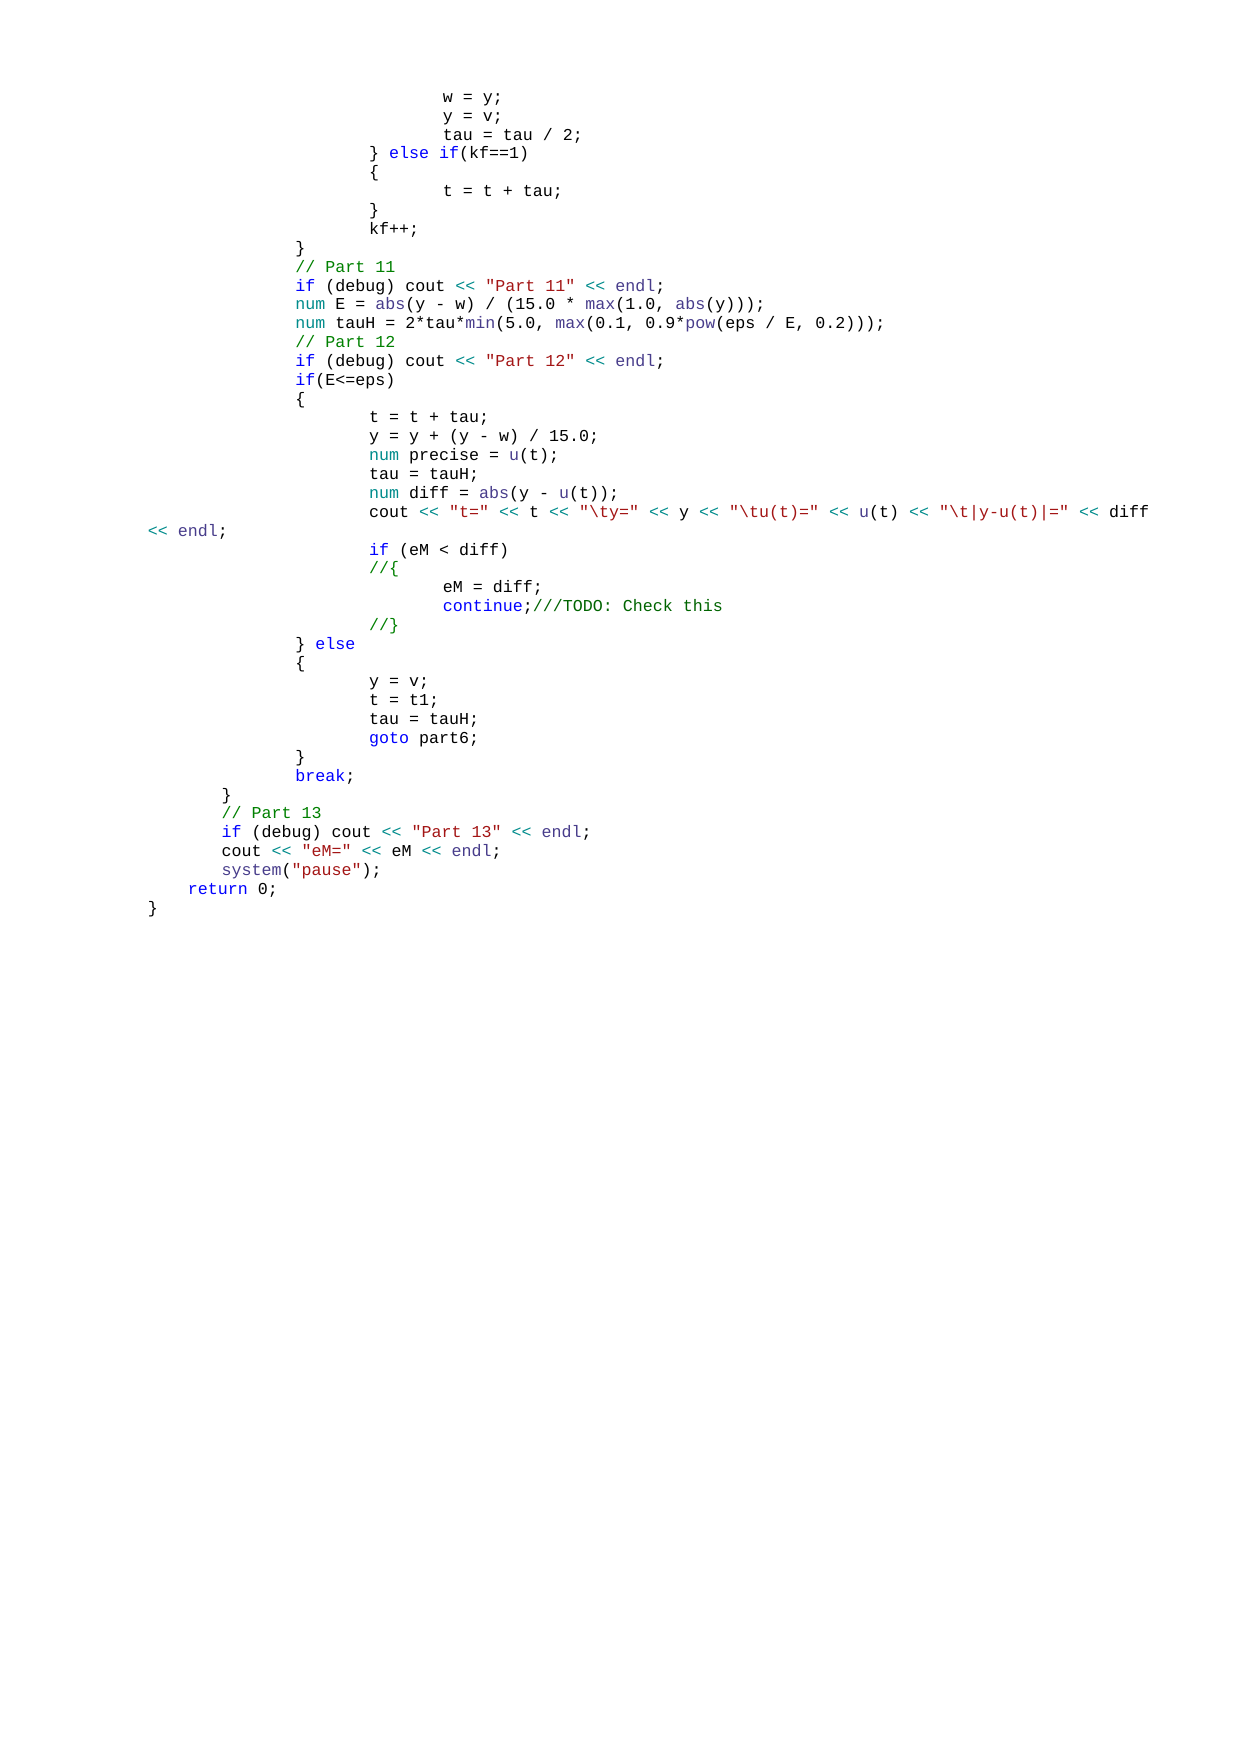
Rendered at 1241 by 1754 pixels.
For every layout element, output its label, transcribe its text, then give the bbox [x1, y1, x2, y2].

text t = t1; [148, 692, 1152, 711]
text eM = diff; [148, 579, 1152, 598]
text tau = tauH; [148, 711, 1152, 729]
text // Part 12 [148, 334, 1152, 352]
text tau = tauH; [148, 466, 1152, 484]
text if (eM < diff) [148, 541, 1152, 560]
text break; [148, 767, 1152, 786]
text goto part6; [148, 729, 1152, 748]
text } [148, 899, 1152, 918]
text y = v; [148, 107, 1152, 126]
text } [148, 239, 1152, 258]
text num tauH = 2*tau*min(5.0, max(0.1, 0.9*pow(eps / E, 0.2))); [148, 315, 1152, 334]
text tau = tau / 2; [148, 126, 1152, 145]
text t = t + tau; [148, 183, 1152, 202]
text // Part 13 [148, 805, 1152, 824]
text kf++; [148, 221, 1152, 239]
text //{ [148, 560, 1152, 579]
text cout << "eM=" << eM << endl; [148, 843, 1152, 862]
text y = y + (y - w) / 15.0; [148, 428, 1152, 447]
text //} [148, 616, 1152, 635]
text return 0; [148, 880, 1152, 899]
text cout << "t=" << t << "\ty=" << y << "\tu(t)=" << u(t) << "\t|y-u(t)|=" << diff << endl; [148, 503, 1152, 541]
text { [148, 164, 1152, 183]
text num precise = u(t); [148, 447, 1152, 466]
text } else [148, 635, 1152, 654]
text // Part 11 [148, 258, 1152, 277]
text { [148, 390, 1152, 409]
text num E = abs(y - w) / (15.0 * max(1.0, abs(y))); [148, 296, 1152, 315]
text } else if(kf==1) [148, 145, 1152, 164]
text } [148, 786, 1152, 805]
text y = v; [148, 673, 1152, 692]
text num diff = abs(y - u(t)); [148, 484, 1152, 503]
text } [148, 748, 1152, 767]
text if(E<=eps) [148, 371, 1152, 390]
text if (debug) cout << "Part 11" << endl; [148, 277, 1152, 296]
text system("pause"); [148, 862, 1152, 880]
text if (debug) cout << "Part 12" << endl; [148, 352, 1152, 371]
text t = t + tau; [148, 409, 1152, 428]
text { [148, 654, 1152, 673]
text } [148, 202, 1152, 221]
text if (debug) cout << "Part 13" << endl; [148, 824, 1152, 843]
text w = y; [148, 88, 1152, 107]
text continue;///TODO: Check this [148, 598, 1152, 616]
